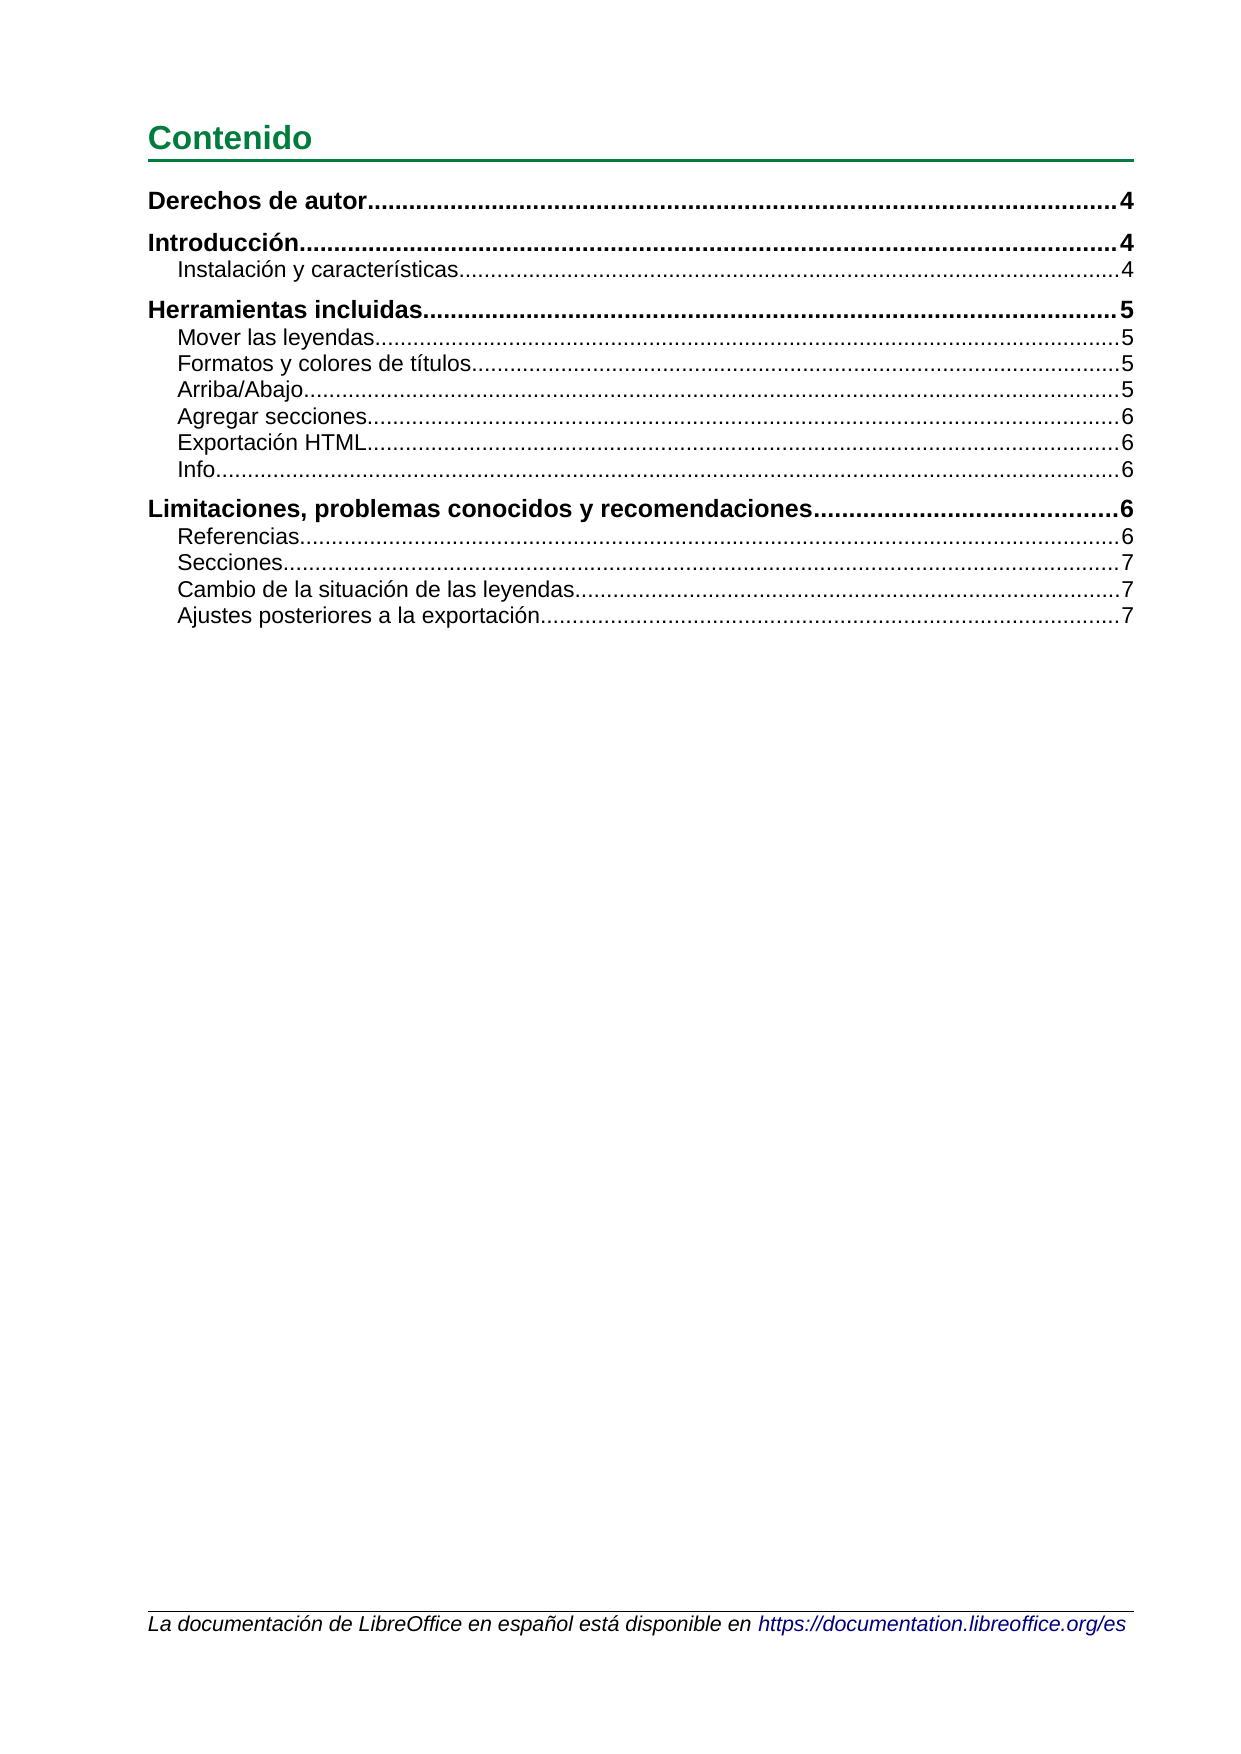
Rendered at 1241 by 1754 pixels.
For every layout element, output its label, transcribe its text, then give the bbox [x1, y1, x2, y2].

text Limitaciones, problemas conocidos y recomendaciones 6 [148, 494, 1134, 523]
text Formatos y colores de títulos 5 [177, 350, 1134, 376]
text Info 6 [177, 456, 1134, 482]
text Ajustes posteriores a la exportación. 7 [177, 602, 1134, 628]
text Exportación HTML 6 [177, 429, 1134, 456]
text Agregar secciones 6 [177, 403, 1134, 429]
text Mover las leyendas 5 [177, 324, 1134, 350]
text Referencias 6 [177, 523, 1134, 549]
text Herramientas incluidas 5 [148, 295, 1134, 324]
text Instalación y características 4 [177, 256, 1134, 283]
text Arriba/Abajo 5 [177, 376, 1134, 403]
text Secciones 7 [177, 549, 1134, 576]
text Cambio de la situación de las leyendas 7 [177, 576, 1134, 602]
text Derechos de autor 4 [148, 186, 1134, 215]
subtitle Contenido [148, 118, 1134, 159]
text Introducción 4 [148, 227, 1134, 256]
